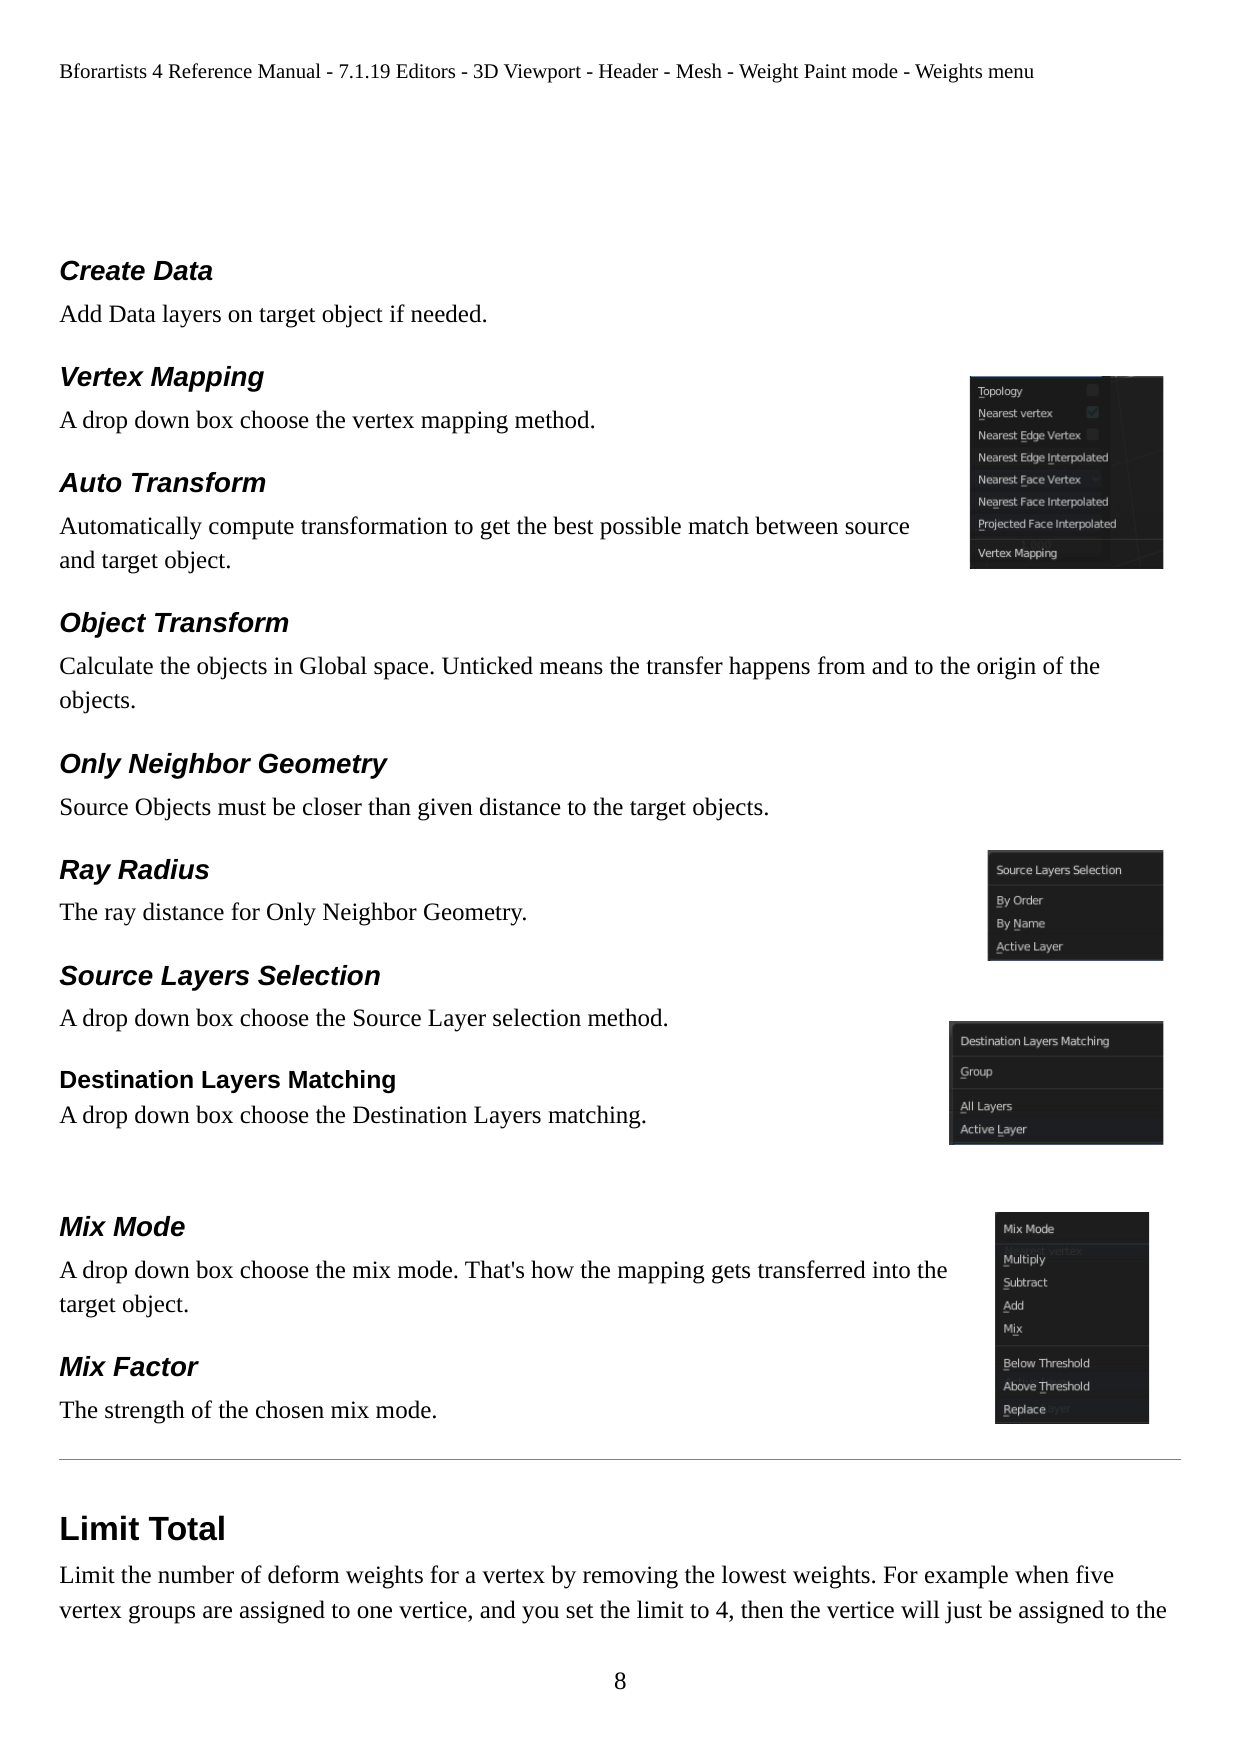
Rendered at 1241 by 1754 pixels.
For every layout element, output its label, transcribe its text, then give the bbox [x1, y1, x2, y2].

picture [987, 850, 1164, 961]
subtitle [1150, 1351, 1181, 1383]
subtitle [1164, 466, 1181, 498]
subtitle Create Data [59, 254, 1181, 286]
text [1150, 1395, 1181, 1424]
subtitle Auto Transform [59, 466, 969, 498]
picture [949, 1021, 1164, 1145]
text Source Objects must be closer than given distance to the target objects. [59, 792, 1181, 820]
subtitle [1164, 853, 1181, 885]
subtitle Vertex Mapping [59, 360, 1181, 392]
text The ray distance for Only Neighbor Geometry. [59, 897, 987, 926]
text A drop down box choose the vertex mapping method. [59, 405, 969, 433]
subtitle Mix Mode [59, 1210, 1181, 1242]
subtitle Limit Total [59, 1509, 1181, 1548]
subtitle Only Neighbor Geometry [59, 747, 1181, 779]
picture [995, 1212, 1150, 1424]
subtitle Mix Factor [59, 1351, 995, 1383]
subtitle Object Transform [59, 607, 1181, 639]
subtitle Destination Layers Matching [59, 1065, 949, 1093]
text Calculate the objects in Global space. Unticked means the transfer happens from and to the origin of the objects. [59, 651, 1181, 714]
text A drop down box choose the Source Layer selection method. [59, 1003, 1181, 1032]
subtitle Source Layers Selection [59, 959, 1181, 991]
text Automatically compute transformation to get the best possible match between source and target object. [59, 511, 1181, 574]
subtitle Ray Radius [59, 853, 987, 885]
text A drop down box choose the Destination Layers matching. [59, 1100, 949, 1128]
text Limit the number of deform weights for a vertex by removing the lowest weights. For example when five vertex groups are assigned to one vertice, and you set the limit to 4, then the vertice will just be assigned to the [59, 1560, 1181, 1624]
text Add Data layers on target object if needed. [59, 299, 1181, 328]
picture [969, 376, 1164, 569]
text The strength of the chosen mix mode. [59, 1395, 995, 1424]
text A drop down box choose the mix mode. That's how the mapping gets transferred into the target object. [59, 1255, 995, 1318]
